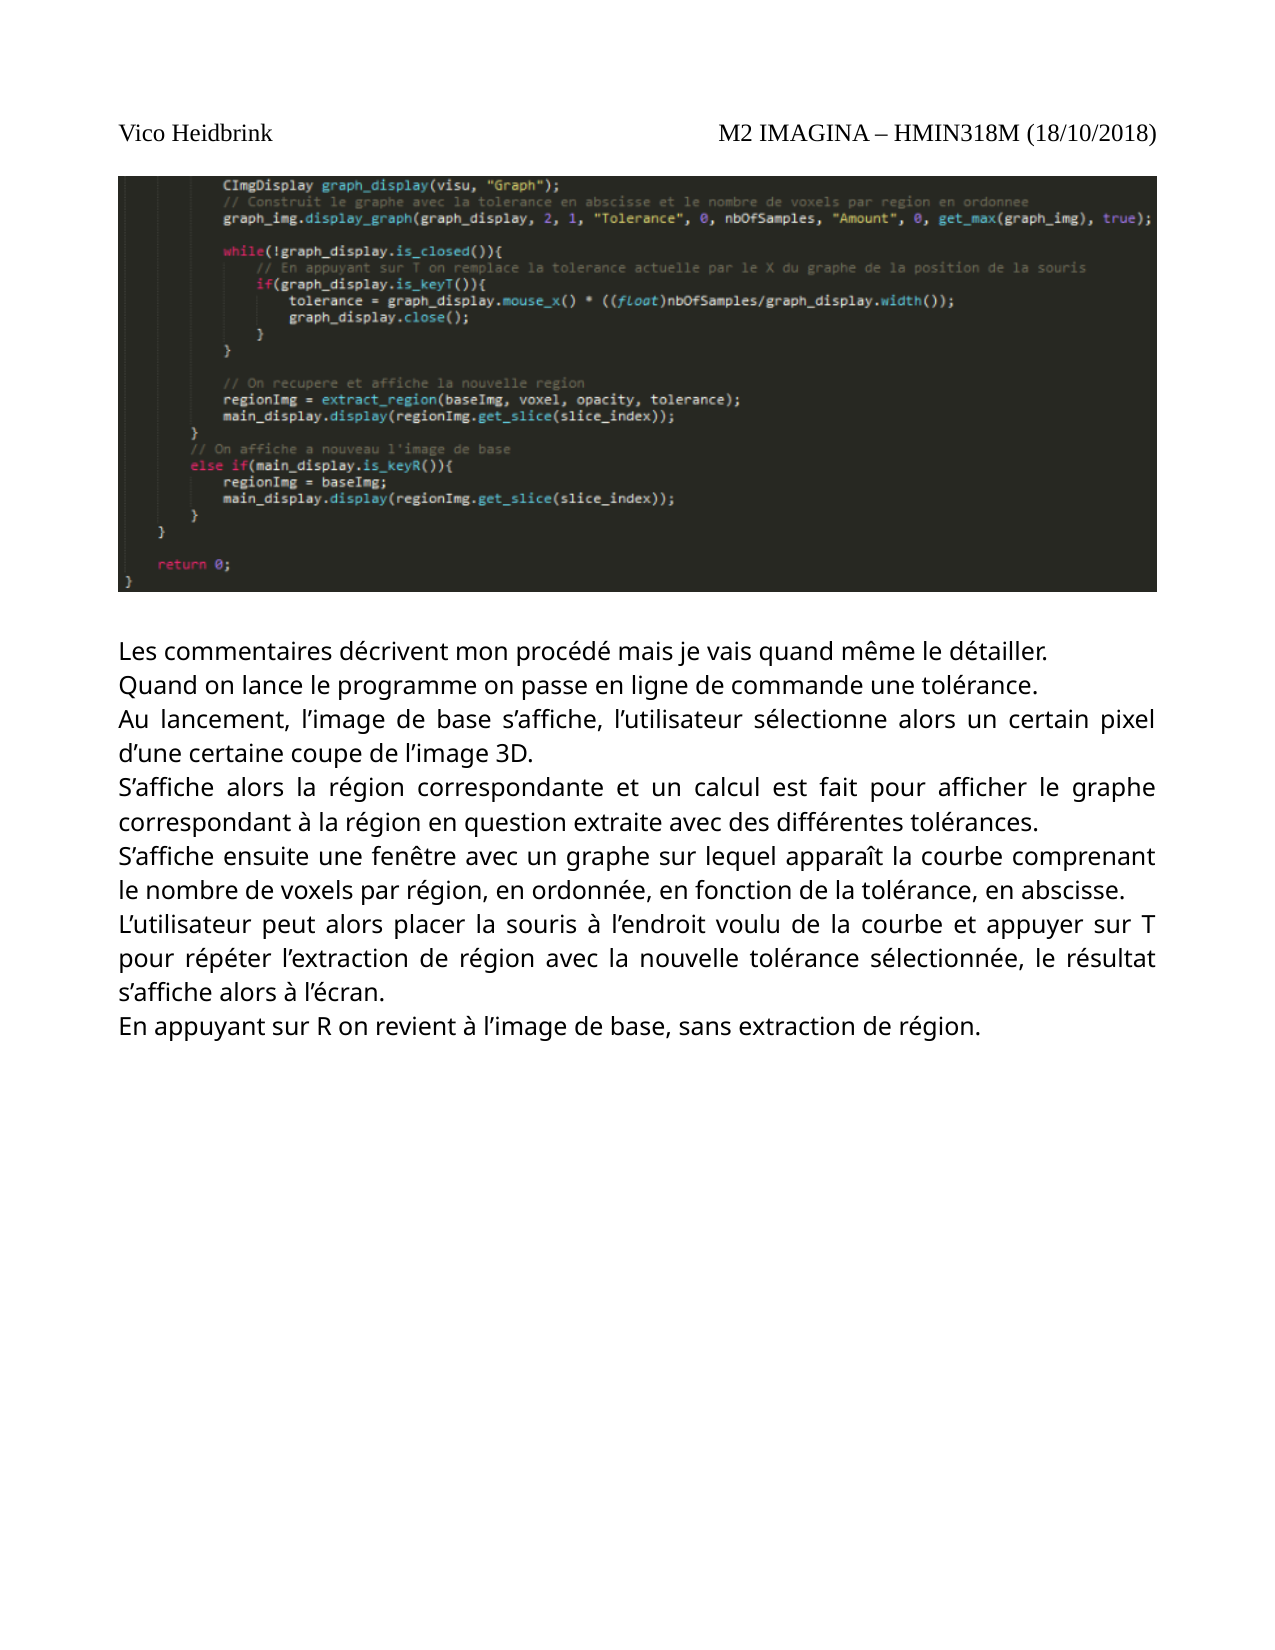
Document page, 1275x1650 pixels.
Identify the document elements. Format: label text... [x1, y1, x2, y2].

text L’utilisateur peut alors placer la souris à l’endroit voulu de la courbe et appuyer sur T pour répéter l’extraction de région avec la nouvelle tolérance sélectionnée, le résultat s’affiche alors à l’écran. [118, 906, 1157, 1008]
picture [118, 176, 1157, 592]
text S’affiche alors la région correspondante et un calcul est fait pour afficher le graphe correspondant à la région en question extraite avec des différentes tolérances. [118, 770, 1157, 838]
text En appuyant sur R on revient à l’image de base, sans extraction de région. [118, 1008, 1157, 1043]
text Quand on lance le programme on passe en ligne de commande une tolérance. [118, 668, 1157, 702]
text Les commentaires décrivent mon procédé mais je vais quand même le détailler. [118, 634, 1157, 668]
text S’affiche ensuite une fenêtre avec un graphe sur lequel apparaît la courbe comprenant le nombre de voxels par région, en ordonnée, en fonction de la tolérance, en abscisse. [118, 838, 1157, 906]
text Au lancement, l’image de base s’affiche, l’utilisateur sélectionne alors un certain pixel d’une certaine coupe de l’image 3D. [118, 702, 1157, 770]
